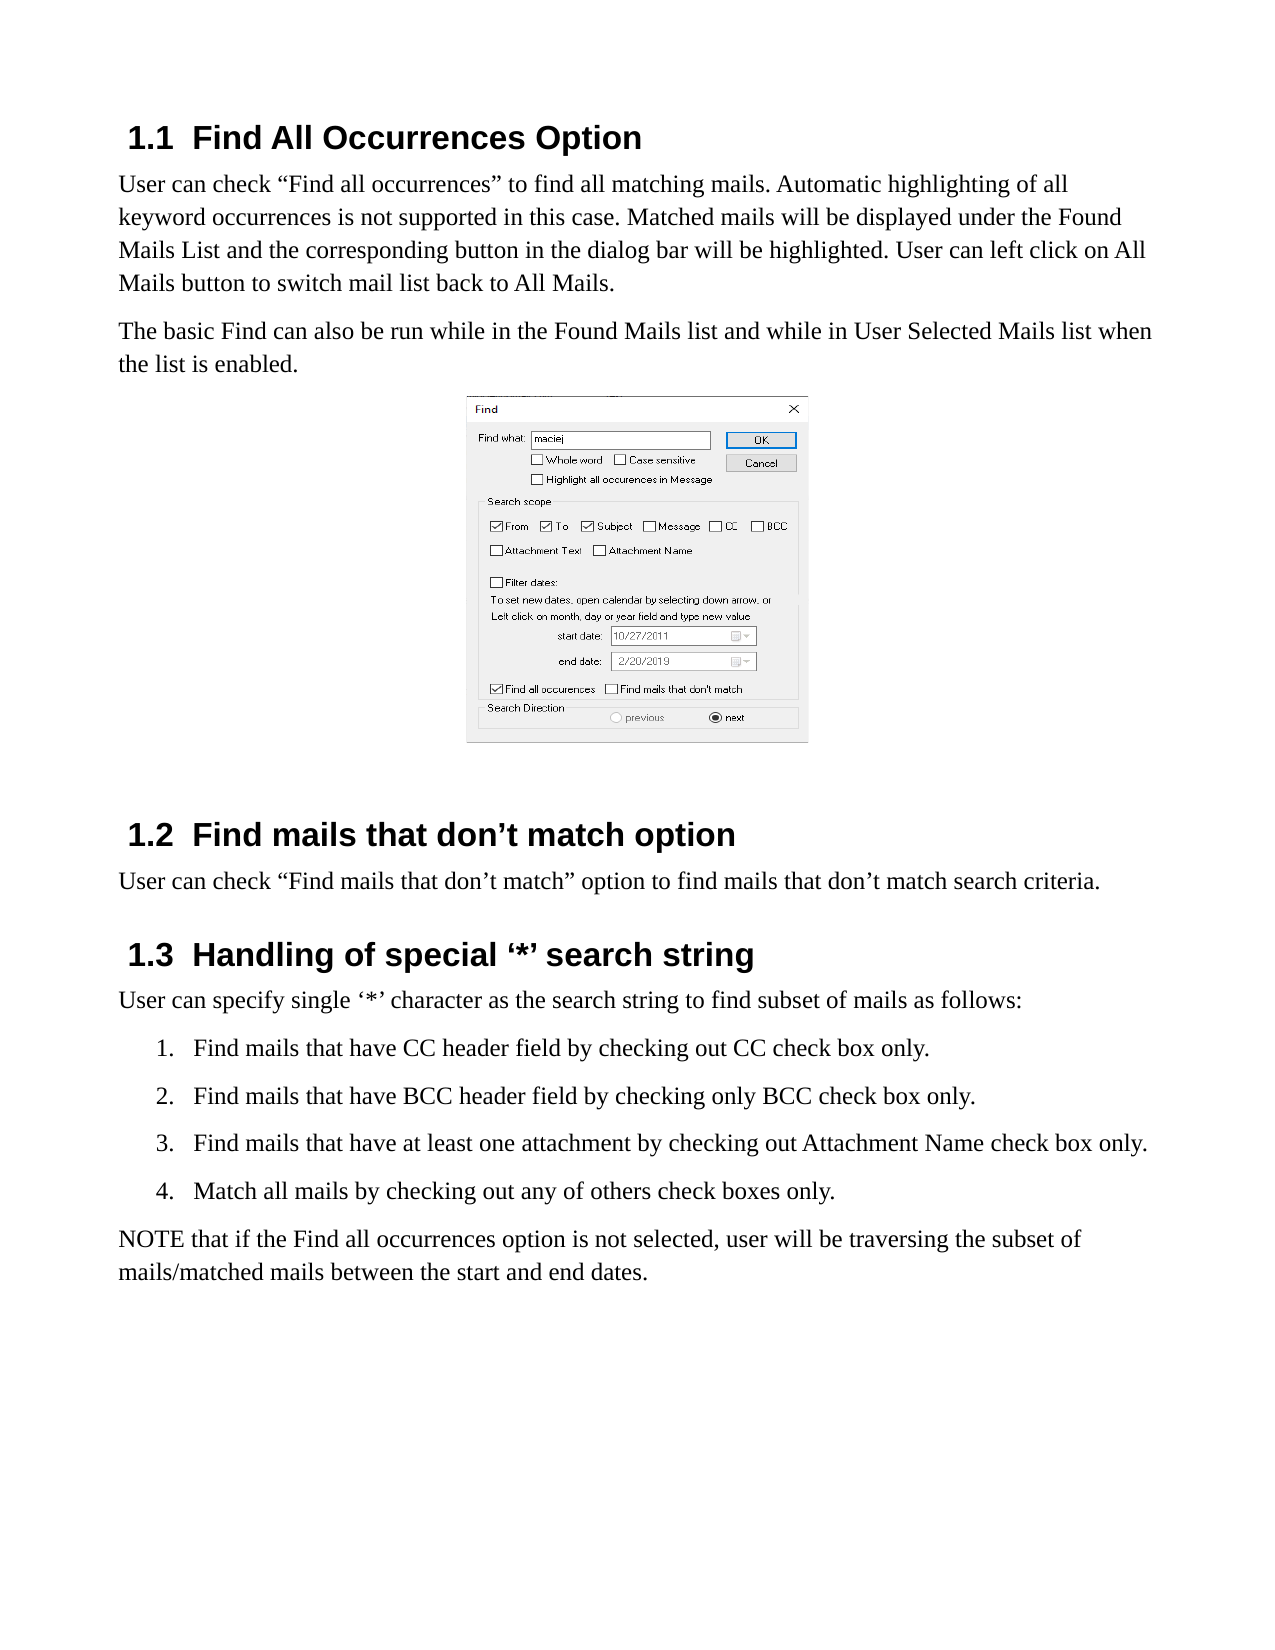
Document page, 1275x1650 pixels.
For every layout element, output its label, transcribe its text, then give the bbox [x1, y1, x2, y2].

list Match all mails by checking out any of others check boxes only. [156, 1176, 1157, 1205]
text The basic Find can also be run while in the Found Mails list and while in User Selected Mails list when the list is enabled. [118, 316, 1157, 377]
text User can check “Find mails that don’t match” option to find mails that don’t match search criteria. [118, 866, 1157, 895]
text NOTE that if the Find all occurrences option is not selected, user will be traversing the subset of mails/matched mails between the start and end dates. [118, 1224, 1157, 1285]
text User can check “Find all occurrences” to find all matching mails. Automatic highlighting of all keyword occurrences is not supported in this case. Matched mails will be displayed under the Found Mails List and the corresponding button in the dialog bar will be highlighted. User can left click on All Mails button to switch mail list back to All Mails. [118, 169, 1157, 297]
list Find mails that have at least one attachment by checking out Attachment Name check box only. [156, 1128, 1157, 1157]
text User can specify single ‘*’ character as the search string to find subset of mails as follows: [118, 986, 1157, 1014]
list Find mails that have BCC header field by checking only BCC check box only. [156, 1081, 1157, 1109]
picture [466, 396, 809, 743]
subtitle Find All Occurrences Option [118, 118, 1157, 157]
list Find mails that have CC header field by checking out CC check box only. [156, 1033, 1157, 1062]
subtitle Find mails that don’t match option [118, 815, 1157, 854]
subtitle Handling of special ‘*’ search string [118, 935, 1157, 973]
